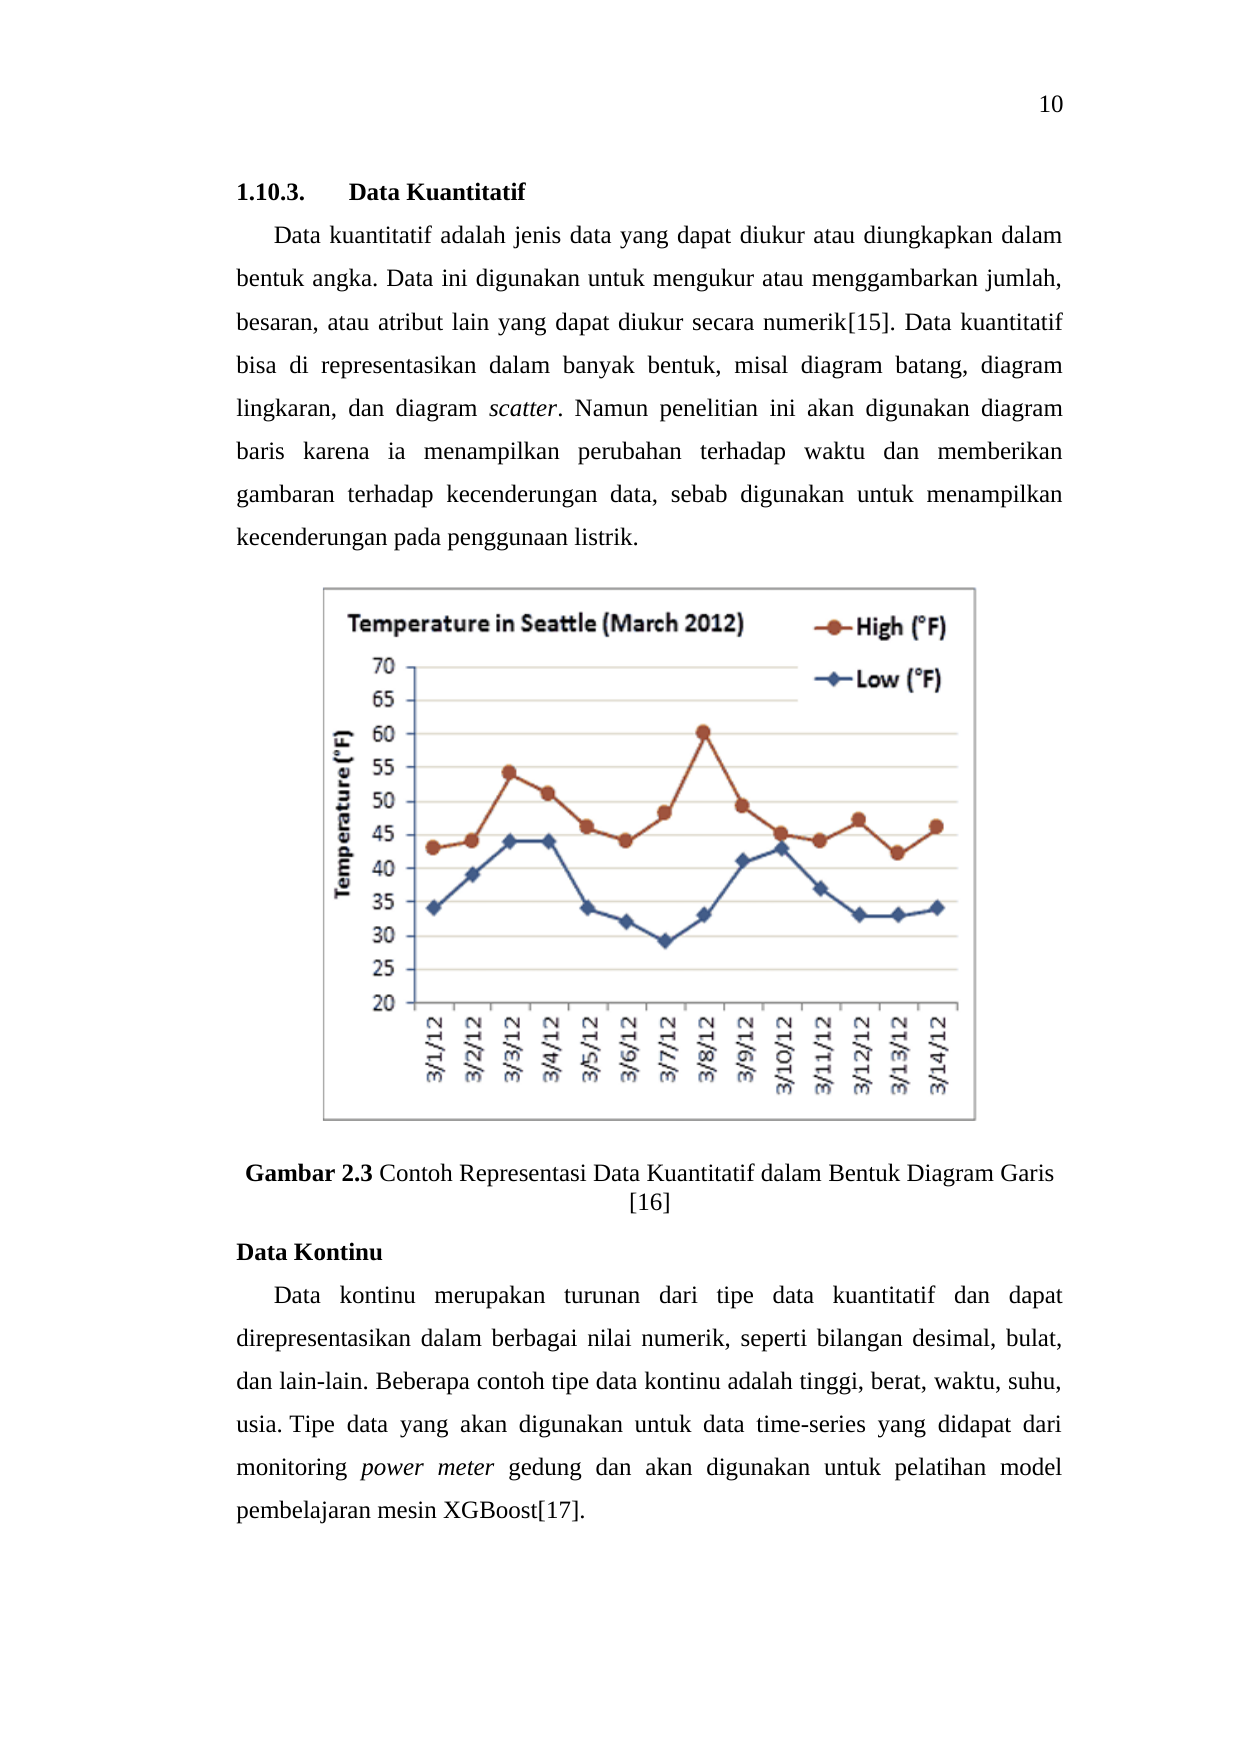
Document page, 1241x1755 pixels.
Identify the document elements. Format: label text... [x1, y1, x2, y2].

text Data kontinu merupakan turunan dari tipe data kuantitatif dan dapat direpresentasikan dalam berbagai nilai numerik, seperti bilangan desimal, bulat, dan lain-lain. Beberapa contoh tipe data kontinu adalah tinggi, berat, waktu, suhu, usia. Tipe data yang akan digunakan untuk data time-series yang didapat dari monitoring power meter gedung dan akan digunakan untuk pelatihan model pembelajaran mesin XGBoost[17]. [236, 1280, 1063, 1524]
text Data kuantitatif adalah jenis data yang dapat diukur atau diungkapkan dalam bentuk angka. Data ini digunakan untuk mengukur atau menggambarkan jumlah, besaran, atau atribut lain yang dapat diukur secara numerik[15]. Data kuantitatif bisa di representasikan dalam banyak bentuk, misal diagram batang, diagram lingkaran, dan diagram scatter. Namun penelitian ini akan digunakan diagram baris karena ia menampilkan perubahan terhadap waktu dan memberikan gambaran terhadap kecenderungan data, sebab digunakan untuk menampilkan kecenderungan pada penggunaan listrik. [236, 220, 1063, 551]
subtitle Data Kuantitatif [236, 177, 1063, 206]
subtitle Data Kontinu [236, 1237, 1063, 1266]
text Gambar 2.3 Contoh Representasi Data Kuantitatif dalam Bentuk Diagram Garis [16] [236, 1158, 1063, 1216]
